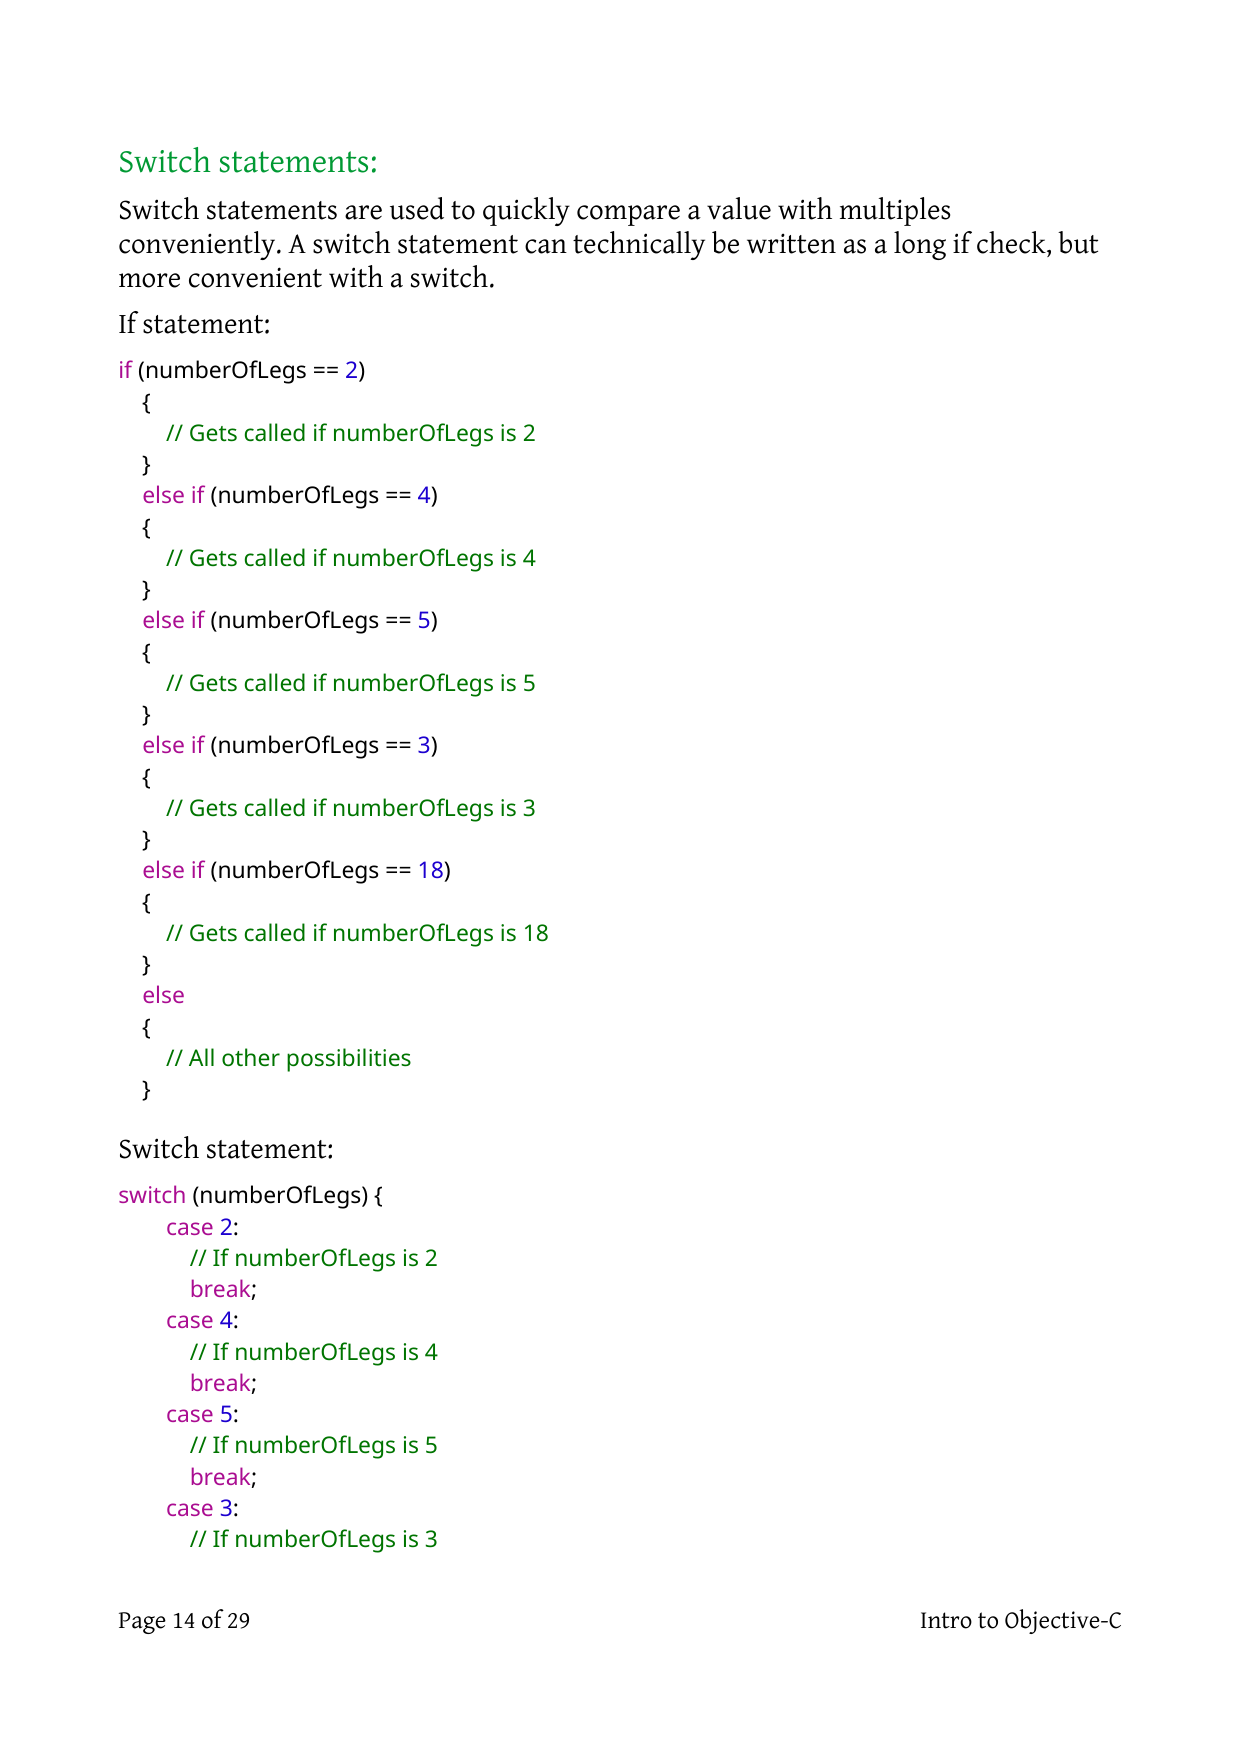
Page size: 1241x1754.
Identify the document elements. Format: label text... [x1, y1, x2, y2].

text case 5: [118, 1398, 1122, 1429]
text Switch statements are used to quickly compare a value with multiples conveniently. A switch statement can technically be written as a long if check, but more convenient with a switch. [118, 194, 1122, 295]
text else if (numberOfLegs == 4) [118, 479, 1122, 510]
text else if (numberOfLegs == 5) [118, 604, 1122, 635]
text Switch statement: [118, 1133, 1122, 1167]
subtitle Switch statements: [118, 143, 1122, 182]
text case 2: [118, 1211, 1122, 1242]
text else if (numberOfLegs == 3) [118, 729, 1122, 760]
text switch (numberOfLegs) { [118, 1179, 1122, 1211]
text { [118, 760, 1122, 792]
text // Gets called if numberOfLegs is 5 [118, 667, 1122, 698]
text break; [118, 1461, 1122, 1492]
text // If numberOfLegs is 4 [118, 1336, 1122, 1367]
text // Gets called if numberOfLegs is 18 [118, 917, 1122, 948]
text // Gets called if numberOfLegs is 4 [118, 542, 1122, 573]
text // Gets called if numberOfLegs is 3 [118, 792, 1122, 823]
text case 3: [118, 1492, 1122, 1523]
text } [118, 948, 1122, 979]
text } [118, 823, 1122, 854]
text // If numberOfLegs is 3 [118, 1523, 1122, 1554]
text else if (numberOfLegs == 18) [118, 854, 1122, 885]
text case 4: [118, 1304, 1122, 1336]
text // If numberOfLegs is 5 [118, 1429, 1122, 1461]
text } [118, 1073, 1122, 1104]
text { [118, 385, 1122, 417]
text } [118, 698, 1122, 729]
text { [118, 510, 1122, 542]
text else [118, 979, 1122, 1010]
text } [118, 573, 1122, 604]
text // All other possibilities [118, 1042, 1122, 1073]
text { [118, 635, 1122, 667]
text { [118, 885, 1122, 917]
text break; [118, 1273, 1122, 1304]
text } [118, 448, 1122, 479]
text if (numberOfLegs == 2) [118, 354, 1122, 385]
text // Gets called if numberOfLegs is 2 [118, 417, 1122, 448]
text If statement: [118, 308, 1122, 342]
text // If numberOfLegs is 2 [118, 1242, 1122, 1273]
text { [118, 1010, 1122, 1042]
text break; [118, 1367, 1122, 1398]
